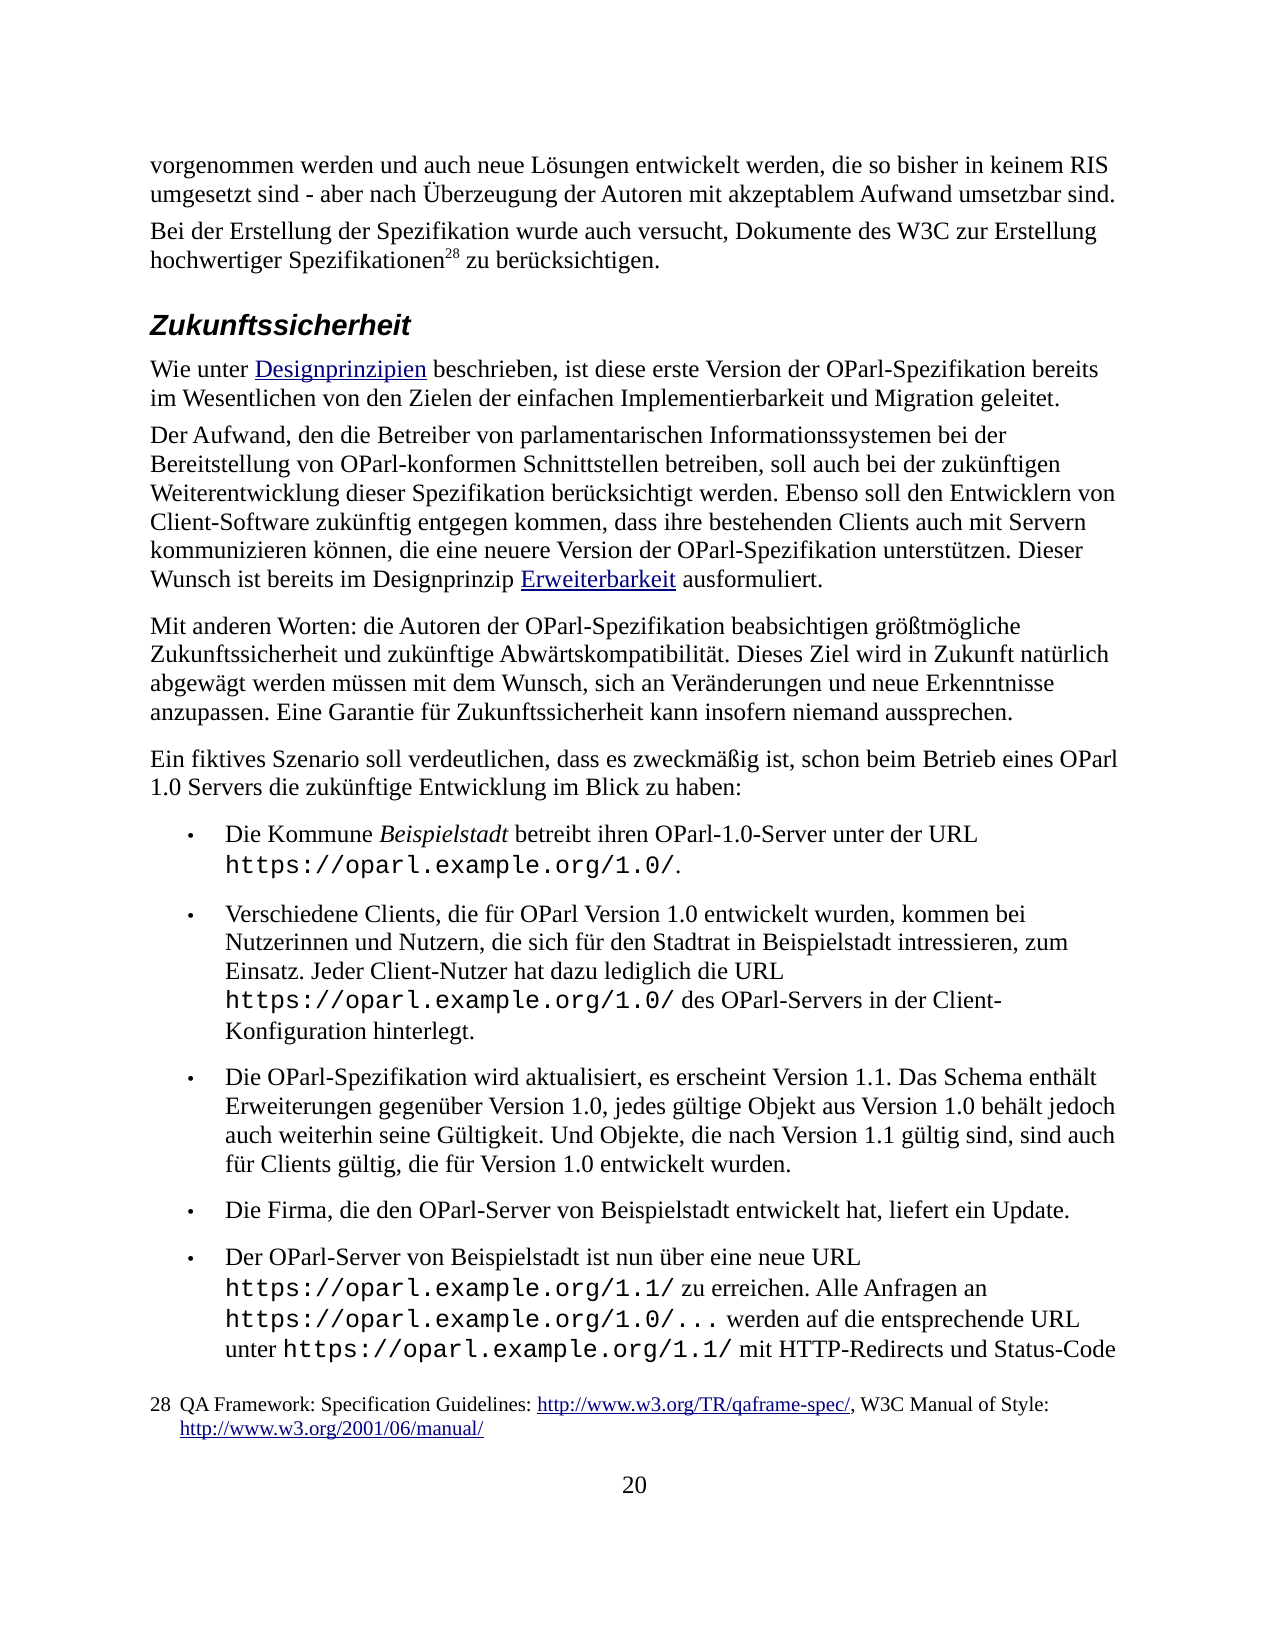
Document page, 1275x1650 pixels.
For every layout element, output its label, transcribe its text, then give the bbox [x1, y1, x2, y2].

text Mit anderen Worten: die Autoren der OParl-Spezifikation beabsichtigen größtmögliche Zukunftssicherheit und zukünftige Abwärtskompatibilität. Dieses Ziel wird in Zukunft natürlich abgewägt werden müssen mit dem Wunsch, sich an Veränderungen und neue Erkenntnisse anzupassen. Eine Garantie für Zukunftssicherheit kann insofern niemand aussprechen. [150, 611, 1125, 726]
list Die Firma, die den OParl-Server von Beispielstadt entwickelt hat, liefert ein Update. [187, 1195, 1125, 1224]
text Der Aufwand, den die Betreiber von parlamentarischen Informationssystemen bei der Bereitstellung von OParl-konformen Schnittstellen betreiben, soll auch bei der zukünftigen Weiterentwicklung dieser Spezifikation berücksichtigt werden. Ebenso soll den Entwicklern von Client-Software zukünftig entgegen kommen, dass ihre bestehenden Clients auch mit Servern kommunizieren können, die eine neuere Version der OParl-Spezifikation unterstützen. Dieser Wunsch ist bereits im Designprinzip Erweiterbarkeit ausformuliert. [150, 420, 1125, 593]
text QA Framework: Specification Guidelines: http://www.w3.org/TR/qaframe-spec/, W3C Manual of Style: http://www.w3.org/2001/06/manual/ [150, 1392, 1125, 1440]
list Der OParl-Server von Beispielstadt ist nun über eine neue URL https://oparl.example.org/1.1/ zu erreichen. Alle Anfragen an https://oparl.example.org/1.0/... werden auf die entsprechende URL unter https://oparl.example.org/1.1/ mit HTTP-Redirects und Status-Code [187, 1242, 1125, 1365]
text Ein fiktives Szenario soll verdeutlichen, dass es zweckmäßig ist, schon beim Betrieb eines OParl 1.0 Servers die zukünftige Entwicklung im Blick zu haben: [150, 744, 1125, 801]
subtitle Zukunftssicherheit [150, 308, 1125, 341]
text Bei der Erstellung der Spezifikation wurde auch versucht, Dokumente des W3C zur Erstellung hochwertiger Spezifikationen zu berücksichtigen. [150, 216, 1125, 274]
list Die Kommune Beispielstadt betreibt ihren OParl-1.0-Server unter der URL https://oparl.example.org/1.0/. [187, 819, 1125, 881]
text vorgenommen werden und auch neue Lösungen entwickelt werden, die so bisher in keinem RIS umgesetzt sind - aber nach Überzeugung der Autoren mit akzeptablem Aufwand umsetzbar sind. [150, 150, 1125, 207]
list Die OParl-Spezifikation wird aktualisiert, es erscheint Version 1.1. Das Schema enthält Erweiterungen gegenüber Version 1.0, jedes gültige Objekt aus Version 1.0 behält jedoch auch weiterhin seine Gültigkeit. Und Objekte, die nach Version 1.1 gültig sind, sind auch für Clients gültig, die für Version 1.0 entwickelt wurden. [187, 1062, 1125, 1177]
list Verschiedene Clients, die für OParl Version 1.0 entwickelt wurden, kommen bei Nutzerinnen und Nutzern, die sich für den Stadtrat in Beispielstadt intressieren, zum Einsatz. Jeder Client-Nutzer hat dazu lediglich die URL https://oparl.example.org/1.0/ des OParl-Servers in der Client-Konfiguration hinterlegt. [187, 899, 1125, 1044]
text Wie unter Designprinzipien beschrieben, ist diese erste Version der OParl-Spezifikation bereits im Wesentlichen von den Zielen der einfachen Implementierbarkeit und Migration geleitet. [150, 354, 1125, 411]
